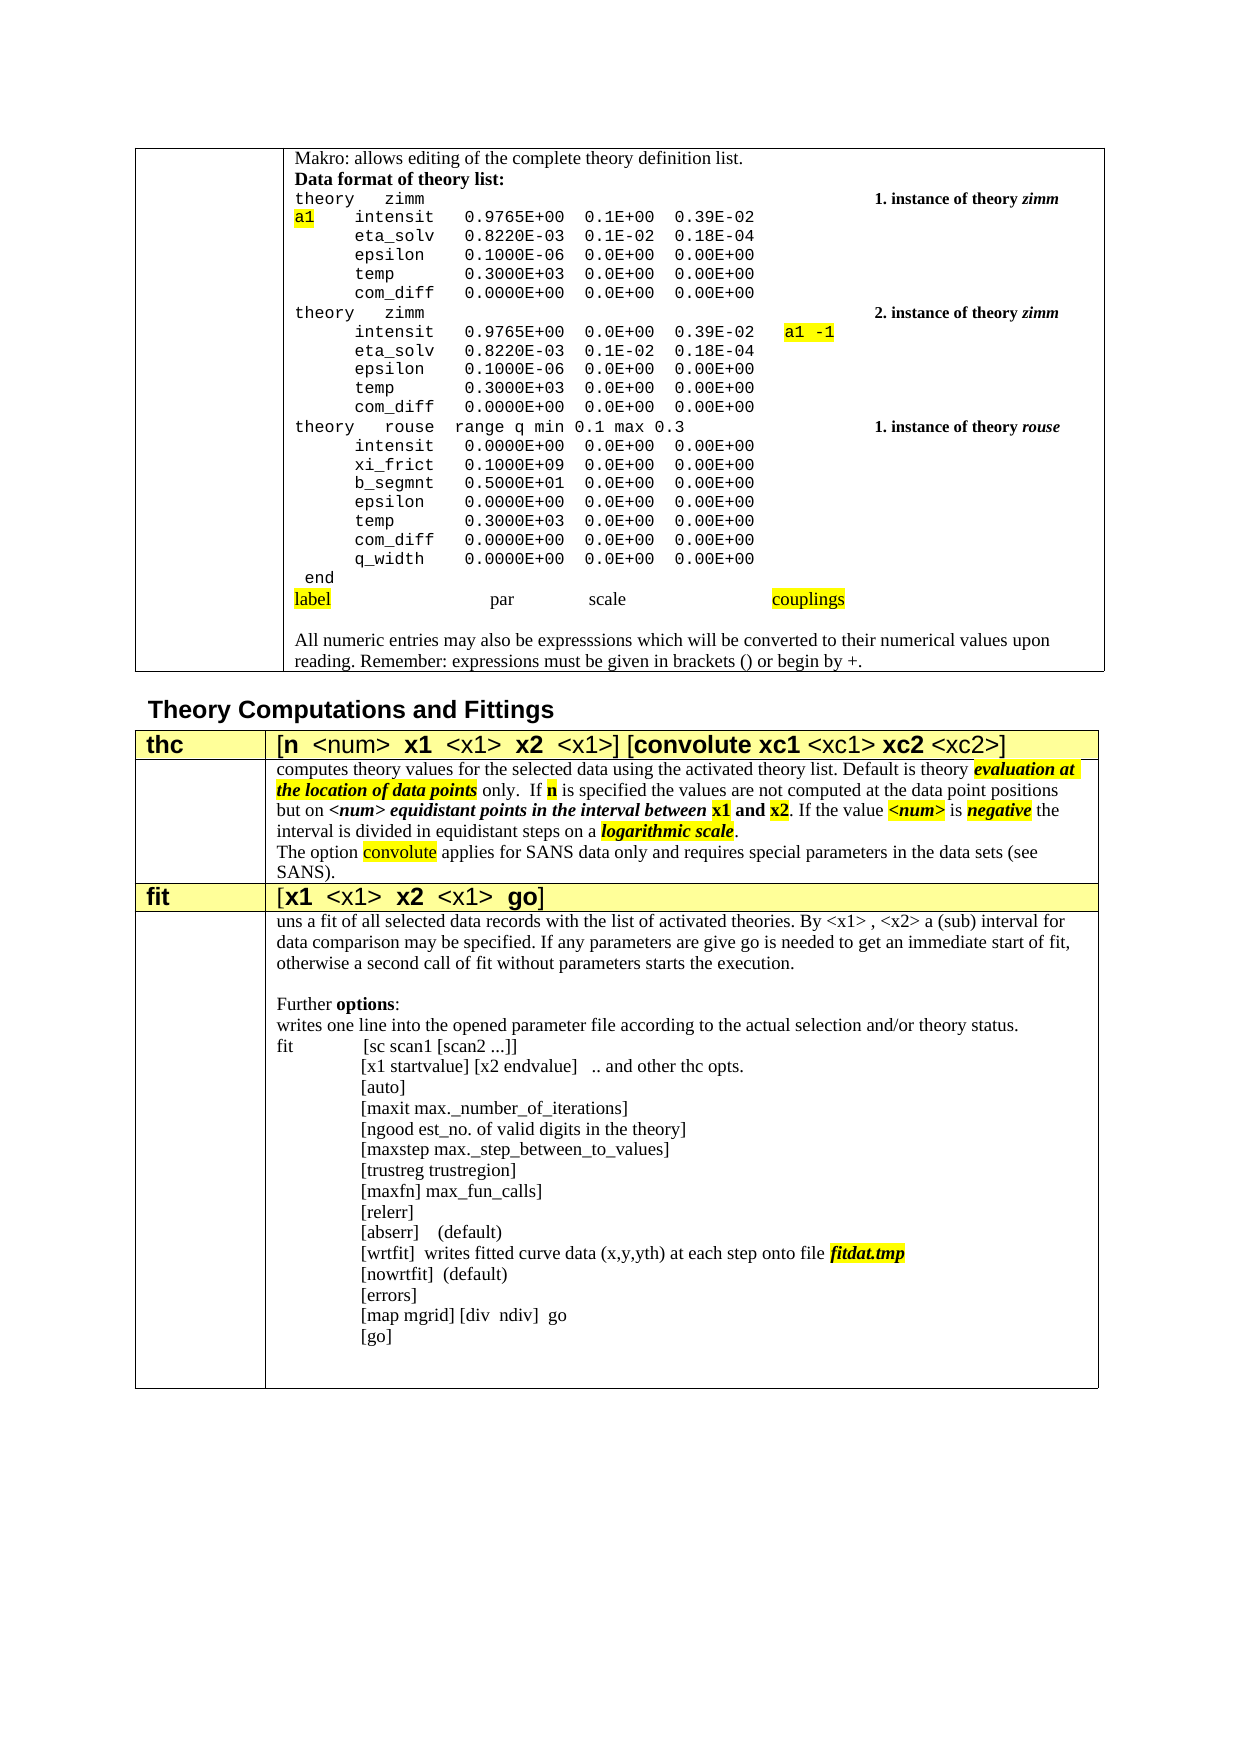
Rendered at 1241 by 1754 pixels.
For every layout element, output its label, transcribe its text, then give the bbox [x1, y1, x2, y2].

table_cell [136, 912, 265, 1388]
table_cell [136, 760, 265, 883]
table_header [n <num> x1 <x1> x2 <x1>] [convolute xc1 <xc1> xc2 <xc2>] [266, 731, 1098, 758]
table_cell computes theory values for the selected data using the activated theory list. Default is theory evaluation at the location of data points only. If n is specified the values are not computed at the data point positions but on <num> equidistant points in the interval between x1 and x2. If the value <num> is negative the interval is divided in equidistant steps on a logarithmic scale. The option convolute applies for SANS data only and requires special parameters in the data sets (see SANS). [266, 760, 1098, 883]
subtitle Theory Computations and Fittings [148, 696, 1092, 724]
table_cell uns a fit of all selected data records with the list of activated theories. By <x1> , <x2> a (sub) interval for data comparison may be specified. If any parameters are give go is needed to get an immediate start of fit, otherwise a second call of fit without parameters starts the execution. Further options: writes one line into the opened parameter file according to the actual selection and/or theory status. fit [sc scan1 [scan2 ...]] [x1 startvalue] [x2 endvalue] .. and other thc opts. [auto] [maxit max._number_of_iterations] [ngood est_no. of valid digits in the theory] [maxstep max._step_between_to_values] [trustreg trustregion] [maxfn] max_fun_calls] [relerr] [abserr] (default) [wrtfit] writes fitted curve data (x,y,yth) at each step onto file fitdat.tmp [nowrtfit] (default) [errors] [map mgrid] [div ndiv] go [go] [266, 912, 1098, 1388]
table_header thc [136, 731, 265, 758]
table_cell [x1 <x1> x2 <x1> go] [266, 884, 1098, 911]
table_cell Makro: allows editing of the complete theory definition list. Data format of theory list: theory zimm 1. instance of theory zimm a1 intensit 0.9765E+00 0.1E+00 0.39E-02 eta_solv 0.8220E-03 0.1E-02 0.18E-04 epsilon 0.1000E-06 0.0E+00 0.00E+00 temp 0.3000E+03 0.0E+00 0.00E+00 com_diff 0.0000E+00 0.0E+00 0.00E+00 theory zimm 2. instance of theory zimm intensit 0.9765E+00 0.0E+00 0.39E-02 a1 -1 eta_solv 0.8220E-03 0.1E-02 0.18E-04 epsilon 0.1000E-06 0.0E+00 0.00E+00 temp 0.3000E+03 0.0E+00 0.00E+00 com_diff 0.0000E+00 0.0E+00 0.00E+00 theory rouse range q min 0.1 max 0.3 1. instance of theory rouse intensit 0.0000E+00 0.0E+00 0.00E+00 xi_frict 0.1000E+09 0.0E+00 0.00E+00 b_segmnt 0.5000E+01 0.0E+00 0.00E+00 epsilon 0.0000E+00 0.0E+00 0.00E+00 temp 0.3000E+03 0.0E+00 0.00E+00 com_diff 0.0000E+00 0.0E+00 0.00E+00 q_width 0.0000E+00 0.0E+00 0.00E+00 end label par scale couplings All numeric entries may also be expresssions which will be converted to their numerical values upon reading. Remember: expressions must be given in brackets () or begin by +. [284, 149, 1104, 671]
table_cell [136, 149, 283, 671]
table_cell fit [136, 884, 265, 911]
